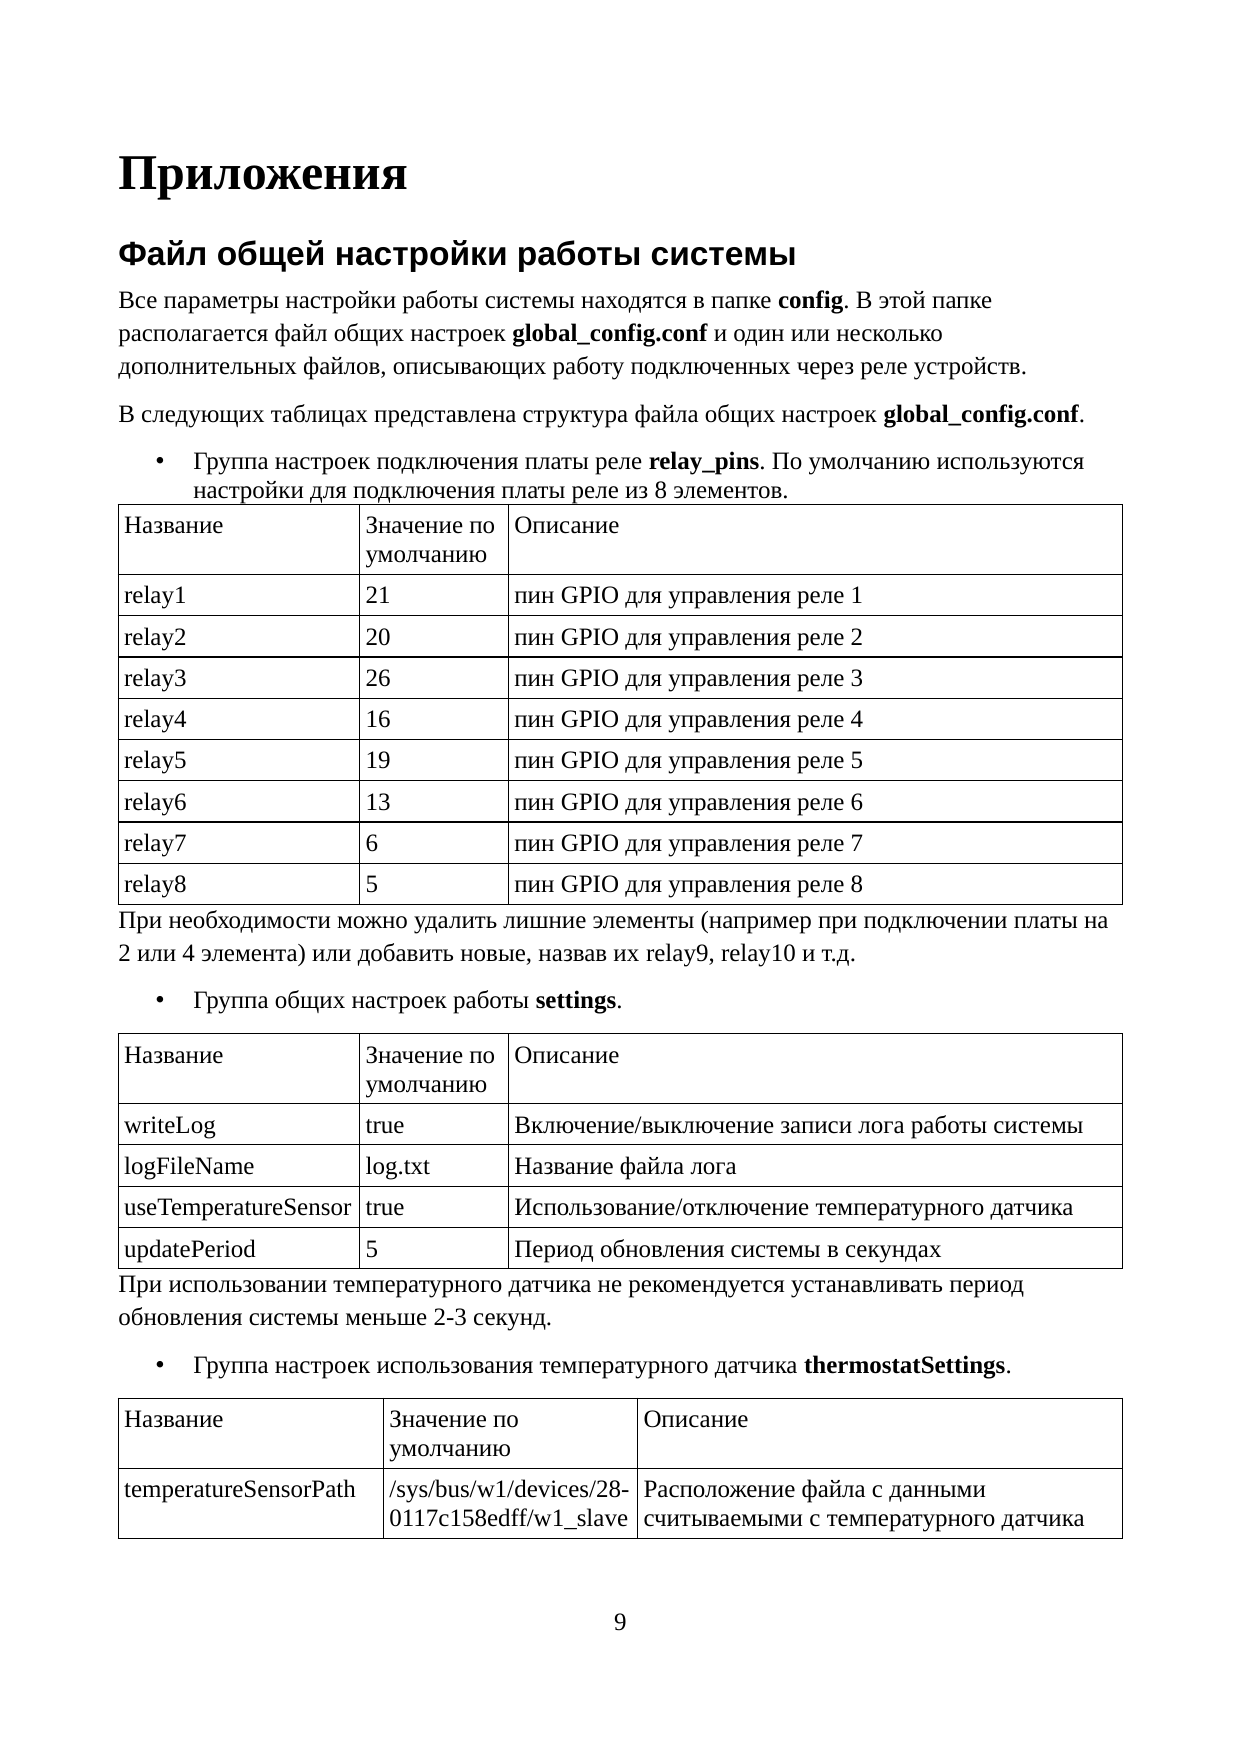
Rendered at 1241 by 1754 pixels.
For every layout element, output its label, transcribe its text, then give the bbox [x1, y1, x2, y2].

list Группа настроек подключения платы реле relay_pins. По умолчанию используются настройки для подключения платы реле из 8 элементов. [156, 446, 1122, 504]
table_cell relay2 [119, 616, 359, 656]
table_cell 20 [360, 616, 508, 656]
table_header Название [119, 1399, 383, 1467]
text При необходимости можно удалить лишние элементы (например при подключении платы на 2 или 4 элемента) или добавить новые, назвав их relay9, relay10 и т.д. [118, 905, 1122, 967]
table_cell 16 [360, 699, 508, 739]
text При использовании температурного датчика не рекомендуется устанавливать период обновления системы меньше 2-3 секунд. [118, 1269, 1122, 1331]
table_cell true [360, 1104, 508, 1144]
table_cell relay5 [119, 740, 359, 780]
table_cell пин GPIO для управления реле 3 [509, 658, 1122, 698]
table_cell Включение/выключение записи лога работы системы [509, 1104, 1122, 1144]
text Все параметры настройки работы системы находятся в папке config. В этой папке располагается файл общих настроек global_config.conf и один или несколько дополнительных файлов, описывающих работу подключенных через реле устройств. [118, 285, 1122, 380]
table_cell пин GPIO для управления реле 2 [509, 616, 1122, 656]
table_header Название [119, 505, 359, 574]
table_cell 5 [360, 1228, 508, 1268]
table_cell 13 [360, 781, 508, 821]
table_cell relay6 [119, 781, 359, 821]
table_cell 26 [360, 658, 508, 698]
table_cell writeLog [119, 1104, 359, 1144]
table_cell Расположение файла с данными считываемыми с температурного датчика [638, 1469, 1122, 1537]
list Группа общих настроек работы settings. [156, 986, 1122, 1014]
table_cell Период обновления системы в секундах [509, 1228, 1122, 1268]
table_cell 6 [360, 823, 508, 863]
table_header Описание [509, 505, 1122, 574]
table_cell relay8 [119, 864, 359, 904]
table_cell updatePeriod [119, 1228, 359, 1268]
table_header Значение по умолчанию [384, 1399, 637, 1467]
table_cell пин GPIO для управления реле 6 [509, 781, 1122, 821]
table_cell 19 [360, 740, 508, 780]
table_cell relay7 [119, 823, 359, 863]
table_cell Использование/отключение температурного датчика [509, 1187, 1122, 1227]
table_cell пин GPIO для управления реле 7 [509, 823, 1122, 863]
table_header Значение по умолчанию [360, 505, 508, 574]
table_header Описание [638, 1399, 1122, 1467]
table_header Название [119, 1034, 359, 1103]
list Группа настроек использования температурного датчика thermostatSettings. [156, 1350, 1122, 1378]
table_cell пин GPIO для управления реле 4 [509, 699, 1122, 739]
table_cell Название файла лога [509, 1145, 1122, 1186]
text В следующих таблицах представлена структура файла общих настроек global_config.conf. [118, 399, 1122, 427]
table_cell 21 [360, 575, 508, 615]
table_cell useTemperatureSensor [119, 1187, 359, 1227]
table_cell пин GPIO для управления реле 8 [509, 864, 1122, 904]
table_cell /sys/bus/w1/devices/28-0117c158edff/w1_slave [384, 1469, 637, 1537]
table_cell log.txt [360, 1145, 508, 1186]
table_cell relay3 [119, 658, 359, 698]
table_cell relay4 [119, 699, 359, 739]
table_cell пин GPIO для управления реле 5 [509, 740, 1122, 780]
table_cell true [360, 1187, 508, 1227]
subtitle Файл общей настройки работы системы [118, 234, 1122, 273]
table_header Значение по умолчанию [360, 1034, 508, 1103]
subtitle Приложения [118, 143, 1122, 201]
table_cell relay1 [119, 575, 359, 615]
table_cell пин GPIO для управления реле 1 [509, 575, 1122, 615]
table_header Описание [509, 1034, 1122, 1103]
table_cell 5 [360, 864, 508, 904]
table_cell logFileName [119, 1145, 359, 1186]
table_cell temperatureSensorPath [119, 1469, 383, 1537]
